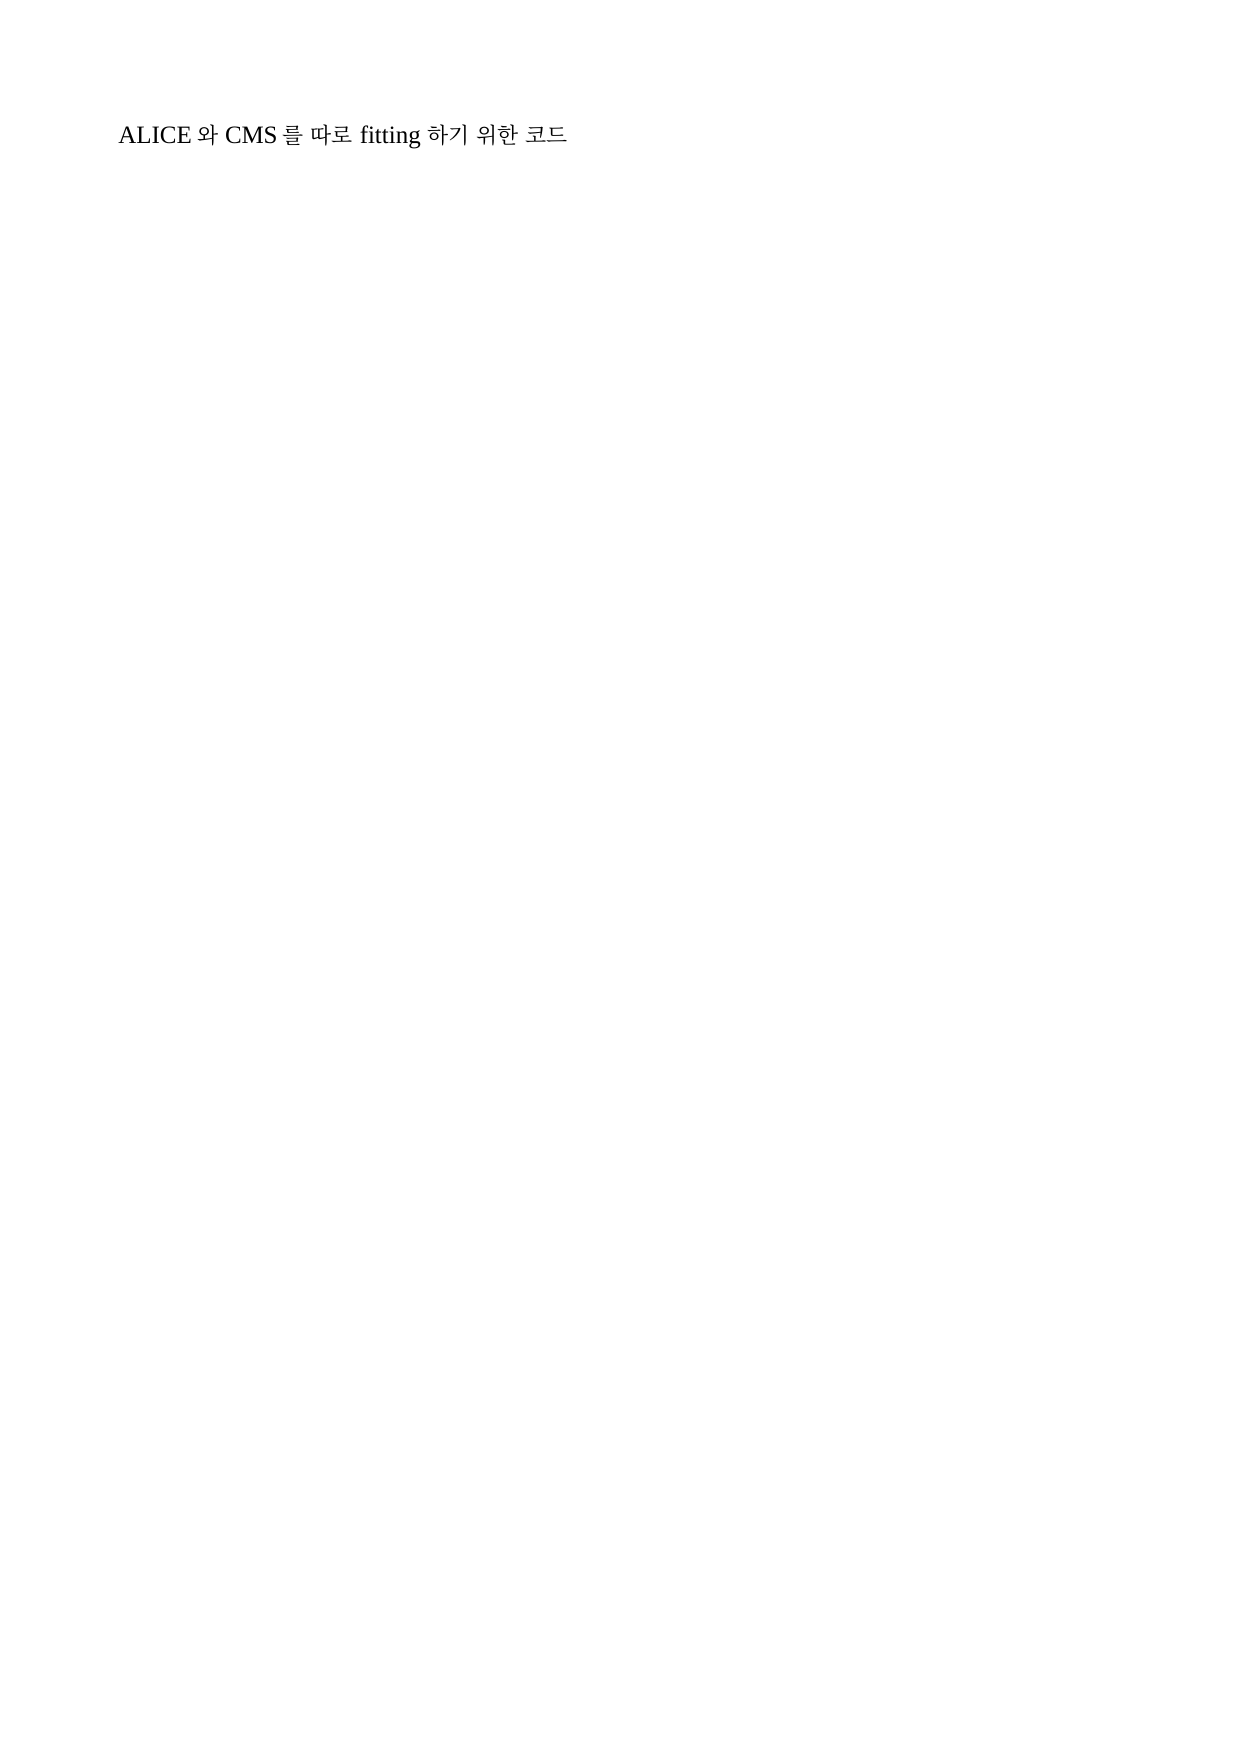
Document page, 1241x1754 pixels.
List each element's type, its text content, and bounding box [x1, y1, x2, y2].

text ALICE와 CMS를 따로 fitting 하기 위한 코드 [118, 118, 1122, 149]
